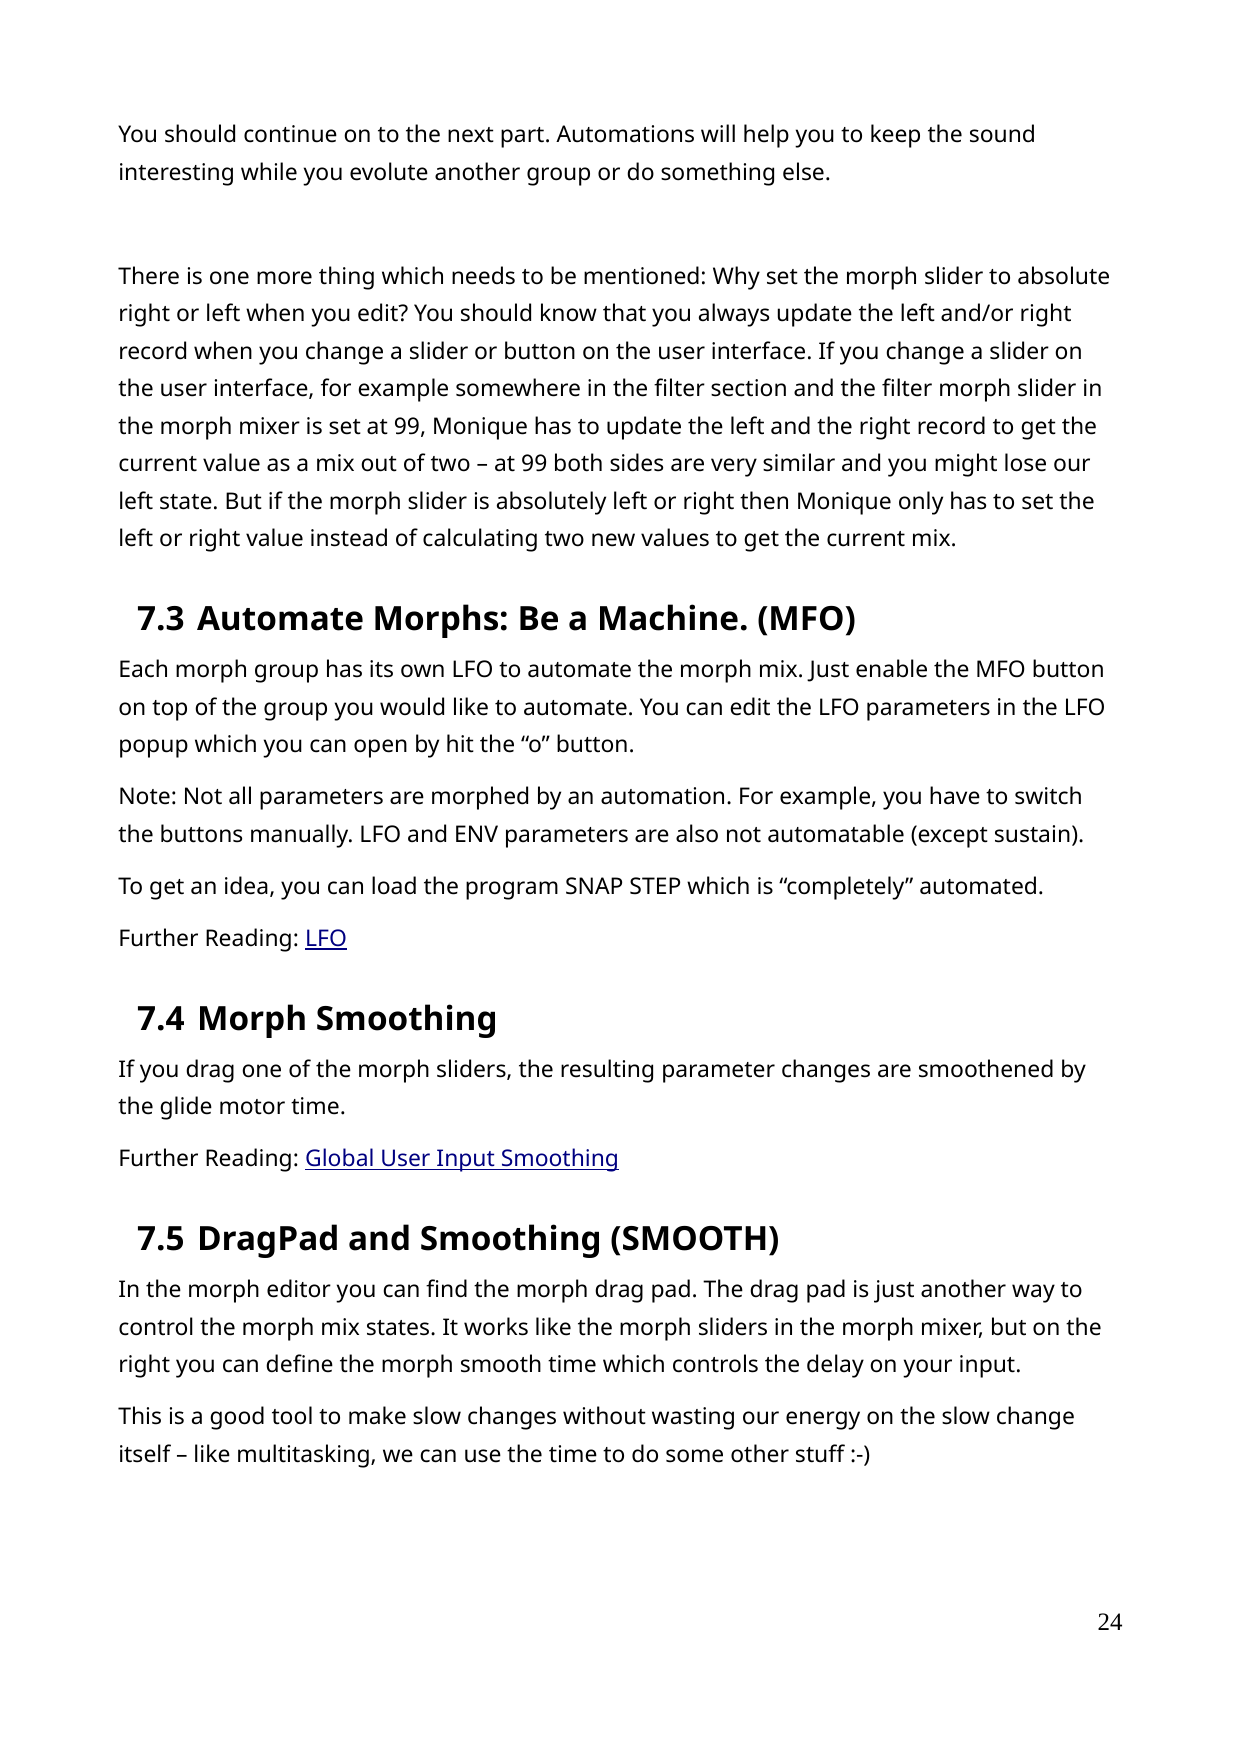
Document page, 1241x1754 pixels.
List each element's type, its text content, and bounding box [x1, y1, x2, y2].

text Further Reading: Global User Input Smoothing [118, 1142, 1122, 1173]
text Note: Not all parameters are morphed by an automation. For example, you have to switch the buttons manually. LFO and ENV parameters are also not automatable (except sustain). [118, 780, 1122, 849]
text To get an idea, you can load the program SNAP STEP which is “completely” automated. [118, 870, 1122, 901]
text If you drag one of the morph sliders, the resulting parameter changes are smoothened by the glide motor time. [118, 1053, 1122, 1121]
subtitle Automate Morphs: Be a Machine. (MFO) [137, 595, 1122, 641]
text In the morph editor you can find the morph drag pad. The drag pad is just another way to control the morph mix states. It works like the morph sliders in the morph mixer, but on the right you can define the morph smooth time which controls the delay on your input. [118, 1273, 1122, 1379]
text Each morph group has its own LFO to automate the morph mix. Just enable the MFO button on top of the group you would like to automate. You can edit the LFO parameters in the LFO popup which you can open by hit the “o” button. [118, 653, 1122, 759]
text Further Reading: LFO [118, 922, 1122, 953]
subtitle Morph Smoothing [137, 995, 1122, 1040]
text You should continue on to the next part. Automations will help you to keep the sound interesting while you evolute another group or do something else. [118, 118, 1122, 187]
text There is one more thing which needs to be mentioned: Why set the morph slider to absolute right or left when you edit? You should know that you always update the left and/or right record when you change a slider or button on the user interface. If you change a slider on the user interface, for example somewhere in the filter section and the filter morph slider in the morph mixer is set at 99, Monique has to update the left and the right record to get the current value as a mix out of two – at 99 both sides are very similar and you might lose our left state. But if the morph slider is absolutely left or right then Monique only has to set the left or right value instead of calculating two new values to get the current mix. [118, 260, 1122, 553]
text This is a good tool to make slow changes without wasting our energy on the slow change itself – like multitasking, we can use the time to do some other stuff :-) [118, 1400, 1122, 1469]
subtitle DragPad and Smoothing (SMOOTH) [137, 1215, 1122, 1261]
